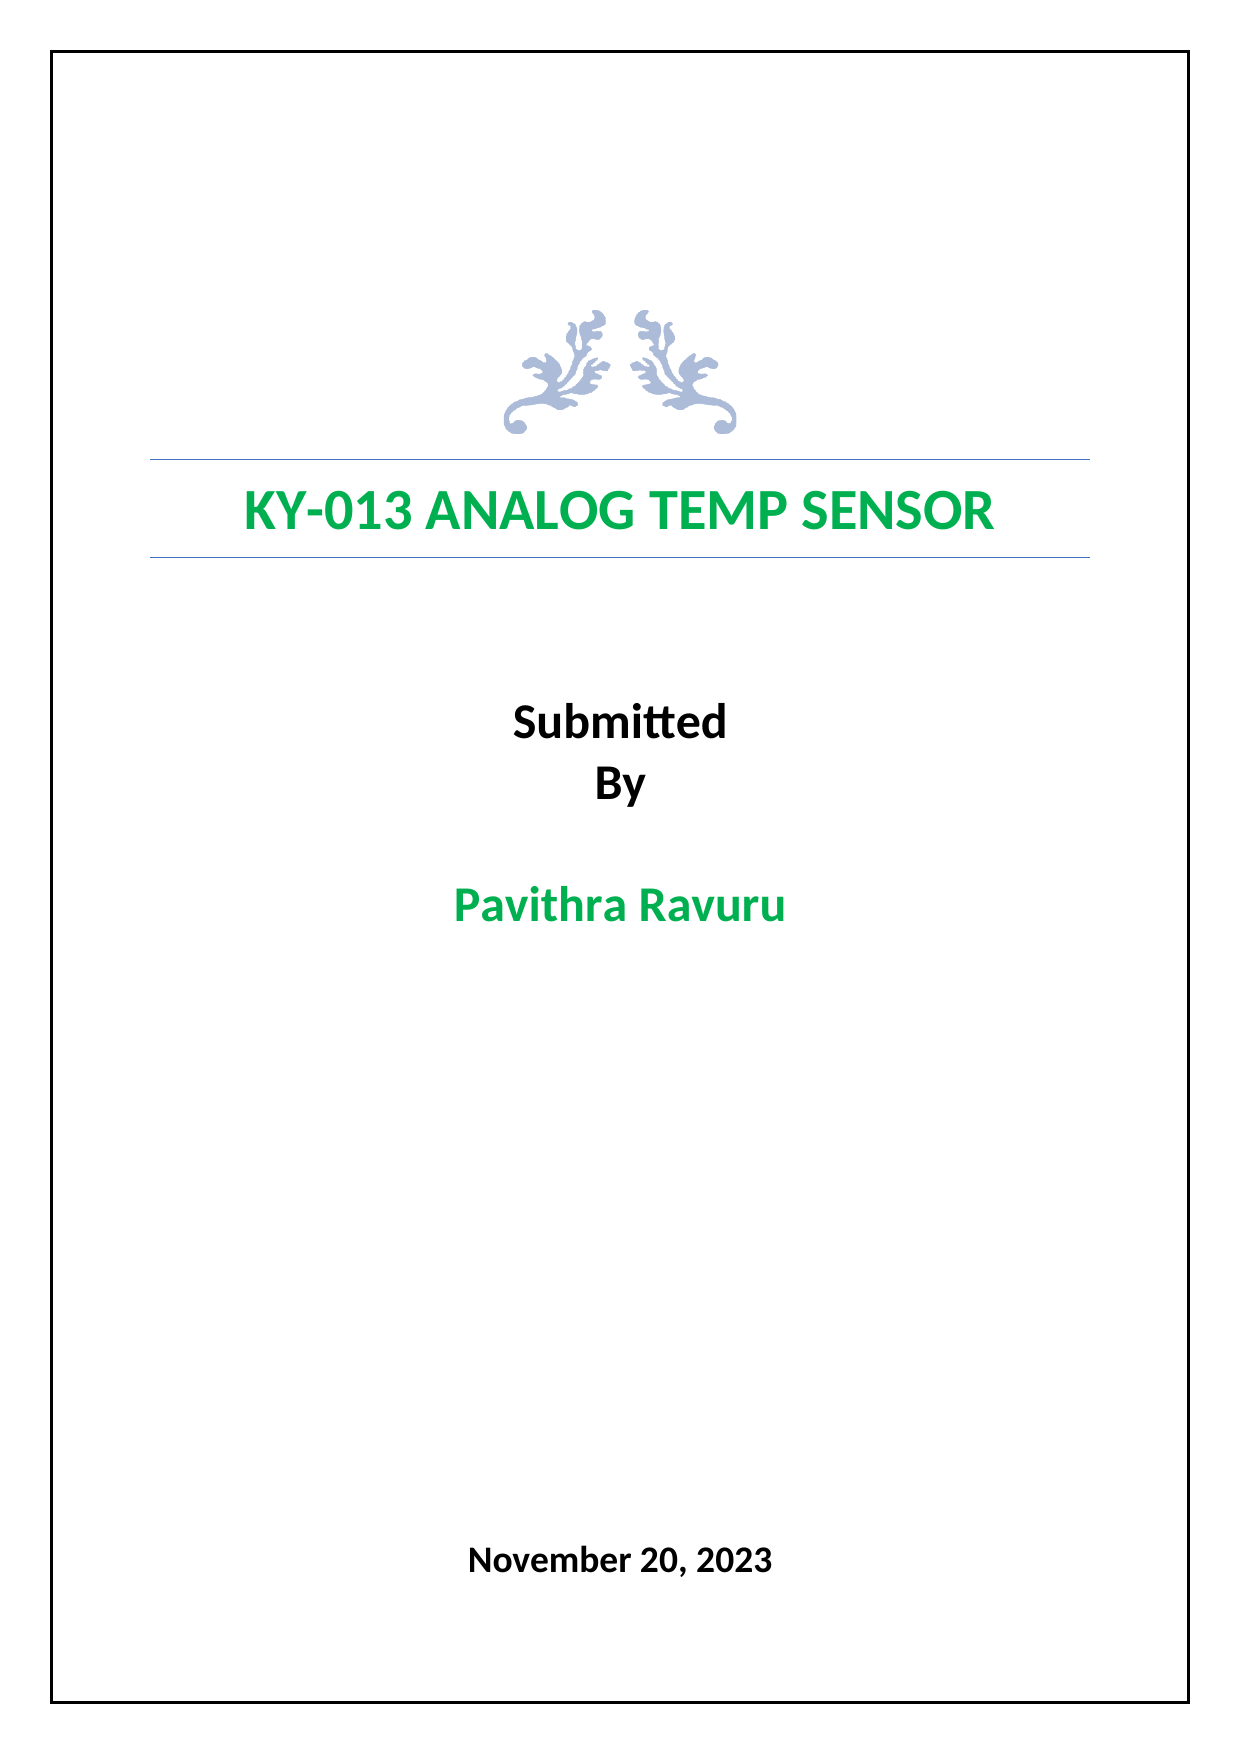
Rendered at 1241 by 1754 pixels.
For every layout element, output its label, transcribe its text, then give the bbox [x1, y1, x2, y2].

picture [503, 310, 737, 434]
text Submitted [150, 690, 1090, 751]
text Pavithra Ravuru [150, 873, 1090, 934]
text KY-013 ANALOG TEMP SENSOR [150, 460, 1090, 557]
text By [150, 751, 1090, 812]
